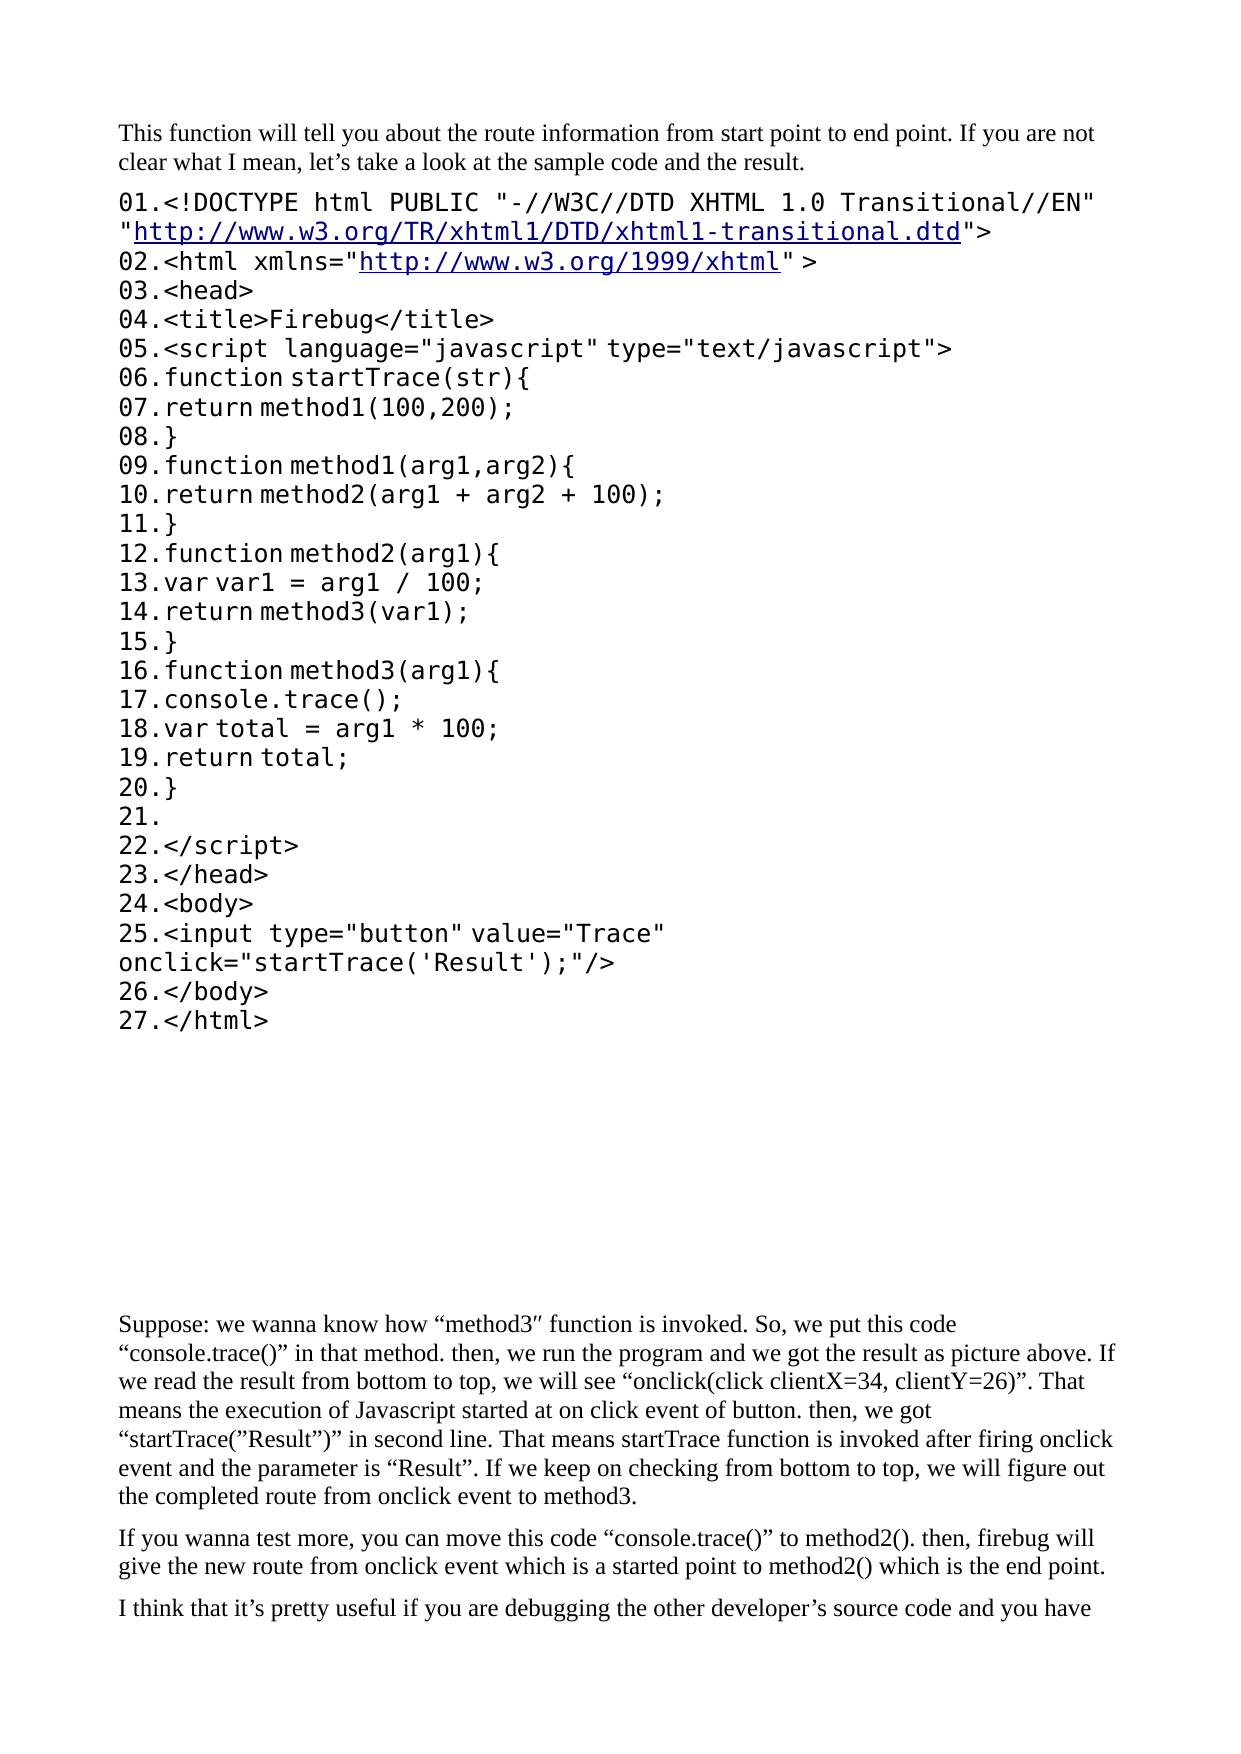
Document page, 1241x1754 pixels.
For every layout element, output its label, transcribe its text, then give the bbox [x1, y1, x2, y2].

text 21. [118, 802, 1122, 831]
text 25.<input type="button" value="Trace" onclick="startTrace('Result');"/> [118, 919, 1122, 977]
text 04.<title>Firebug</title> [118, 305, 1122, 334]
text 23.</head> [118, 860, 1122, 889]
text 13.var var1 = arg1 / 100; [118, 568, 1122, 597]
text 17.console.trace(); [118, 685, 1122, 714]
text 05.<script language="javascript" type="text/javascript"> [118, 334, 1122, 363]
text 01.<!DOCTYPE html PUBLIC "-//W3C//DTD XHTML 1.0 Transitional//EN" "http://www.w3.org/TR/xhtml1/DTD/xhtml1-transitional.dtd"> [118, 188, 1122, 247]
text 11.} [118, 510, 1122, 539]
text 19.return total; [118, 743, 1122, 773]
text 02.<html xmlns="http://www.w3.org/1999/xhtml" > [118, 247, 1122, 276]
text 24.<body> [118, 889, 1122, 919]
text 14.return method3(var1); [118, 597, 1122, 627]
text 03.<head> [118, 276, 1122, 305]
text This function will tell you about the route information from start point to end point. If you are not clear what I mean, let’s take a look at the sample code and the result. [118, 118, 1122, 176]
text 20.} [118, 773, 1122, 802]
text 22.</script> [118, 831, 1122, 860]
text If you wanna test more, you can move this code “console.trace()” to method2(). then, firebug will give the new route from onclick event which is a started point to method2() which is the end point. [118, 1523, 1122, 1580]
text 08.} [118, 422, 1122, 451]
text 18.var total = arg1 * 100; [118, 714, 1122, 743]
text 16.function method3(arg1){ [118, 656, 1122, 685]
text 07.return method1(100,200); [118, 393, 1122, 422]
text 26.</body> [118, 977, 1122, 1006]
text 09.function method1(arg1,arg2){ [118, 451, 1122, 480]
text 12.function method2(arg1){ [118, 539, 1122, 568]
text Suppose: we wanna know how “method3″ function is invoked. So, we put this code “console.trace()” in that method. then, we run the program and we got the result as picture above. If we read the result from bottom to top, we will see “onclick(click clientX=34, clientY=26)”. That means the execution of Javascript started at on click event of button. then, we got “startTrace(”Result”)” in second line. That means startTrace function is invoked after firing onclick event and the parameter is “Result”. If we keep on checking from bottom to top, we will figure out the completed route from onclick event to method3. [118, 1309, 1122, 1510]
text 15.} [118, 627, 1122, 656]
text 10.return method2(arg1 + arg2 + 100); [118, 480, 1122, 510]
text I think that it’s pretty useful if you are debugging the other developer’s source code and you have [118, 1593, 1122, 1621]
text 06.function startTrace(str){ [118, 363, 1122, 393]
text 27.</html> [118, 1006, 1122, 1036]
